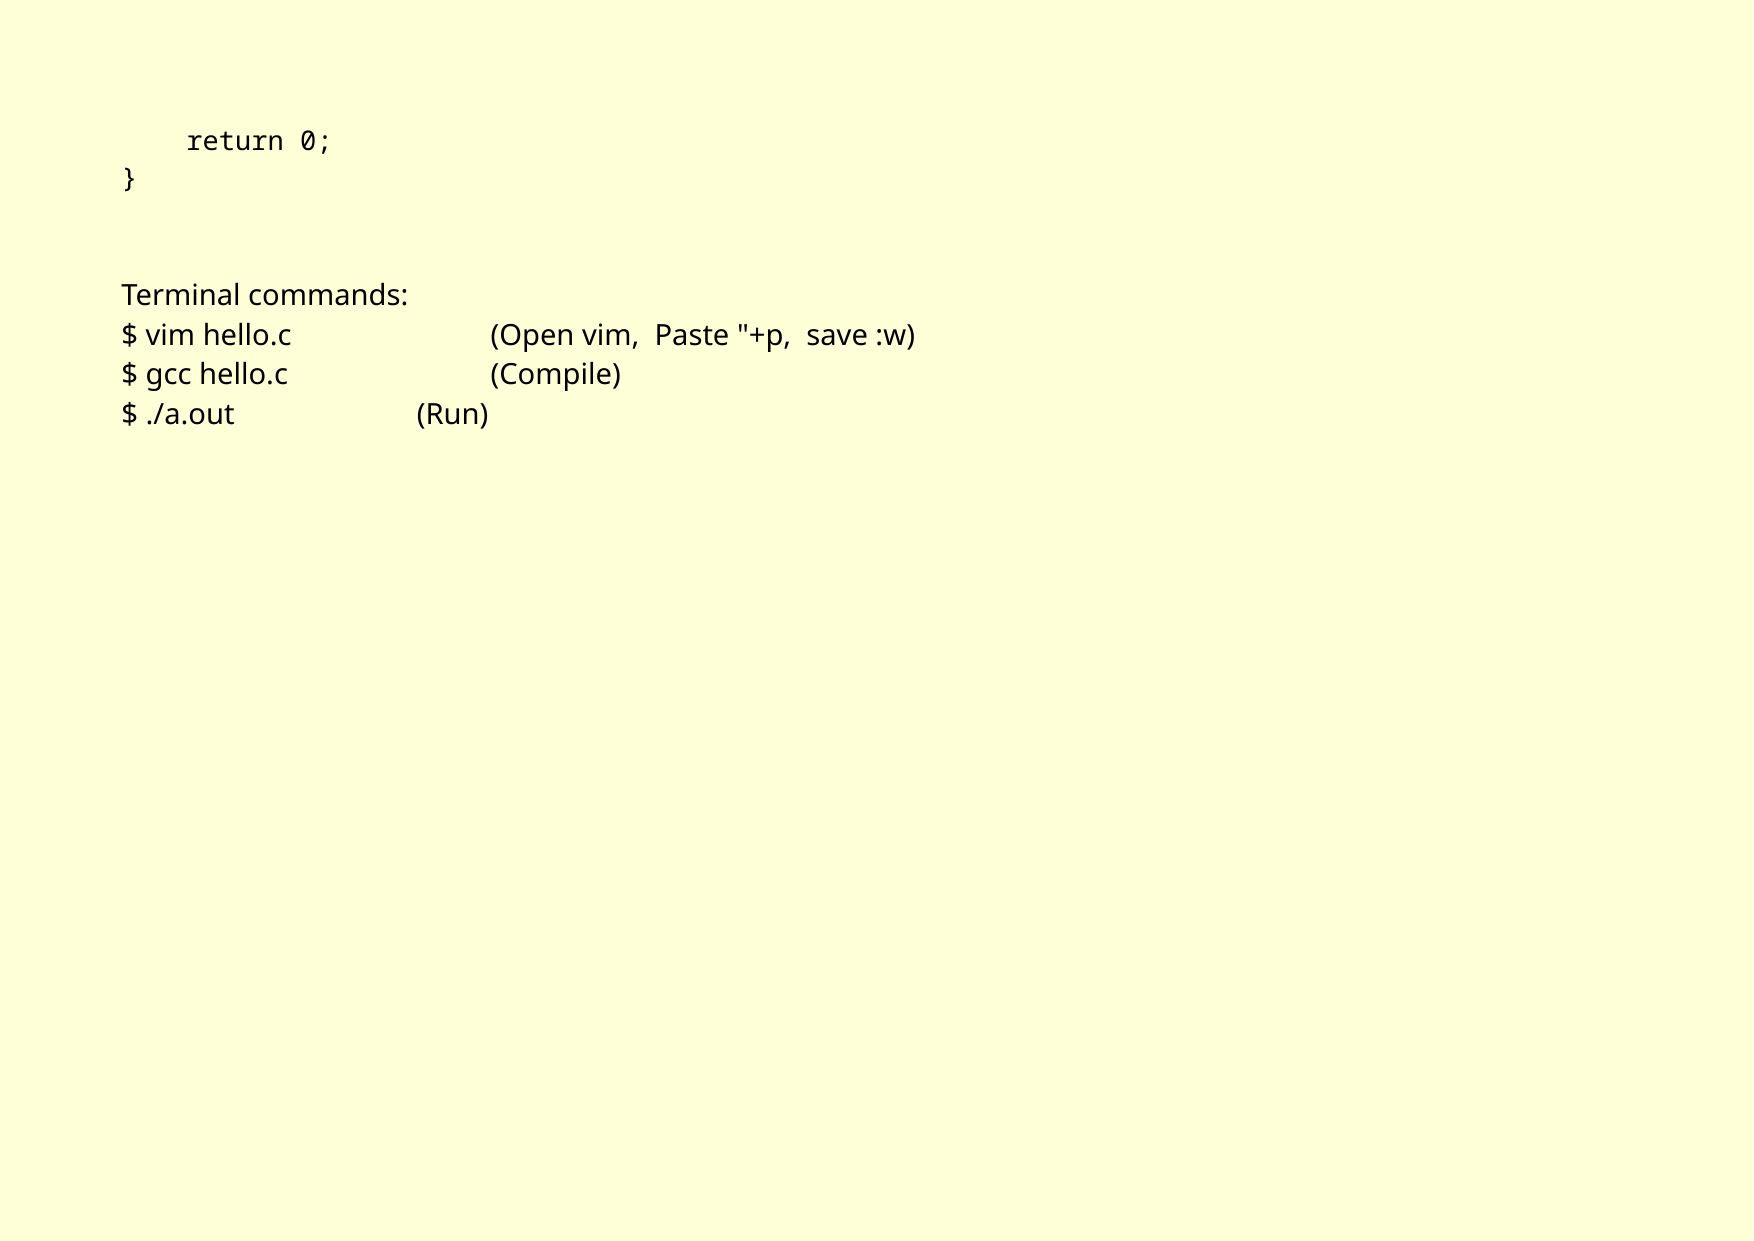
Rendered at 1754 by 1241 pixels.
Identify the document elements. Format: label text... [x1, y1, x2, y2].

text } [121, 158, 1632, 195]
text Terminal commands: [121, 274, 1632, 314]
text $ vim hello.c (Open vim, Paste "+p, save :w) [121, 314, 1632, 354]
text $ gcc hello.c (Compile) [121, 354, 1632, 393]
text return 0; [121, 121, 1632, 158]
text $ ./a.out (Run) [121, 393, 1632, 433]
